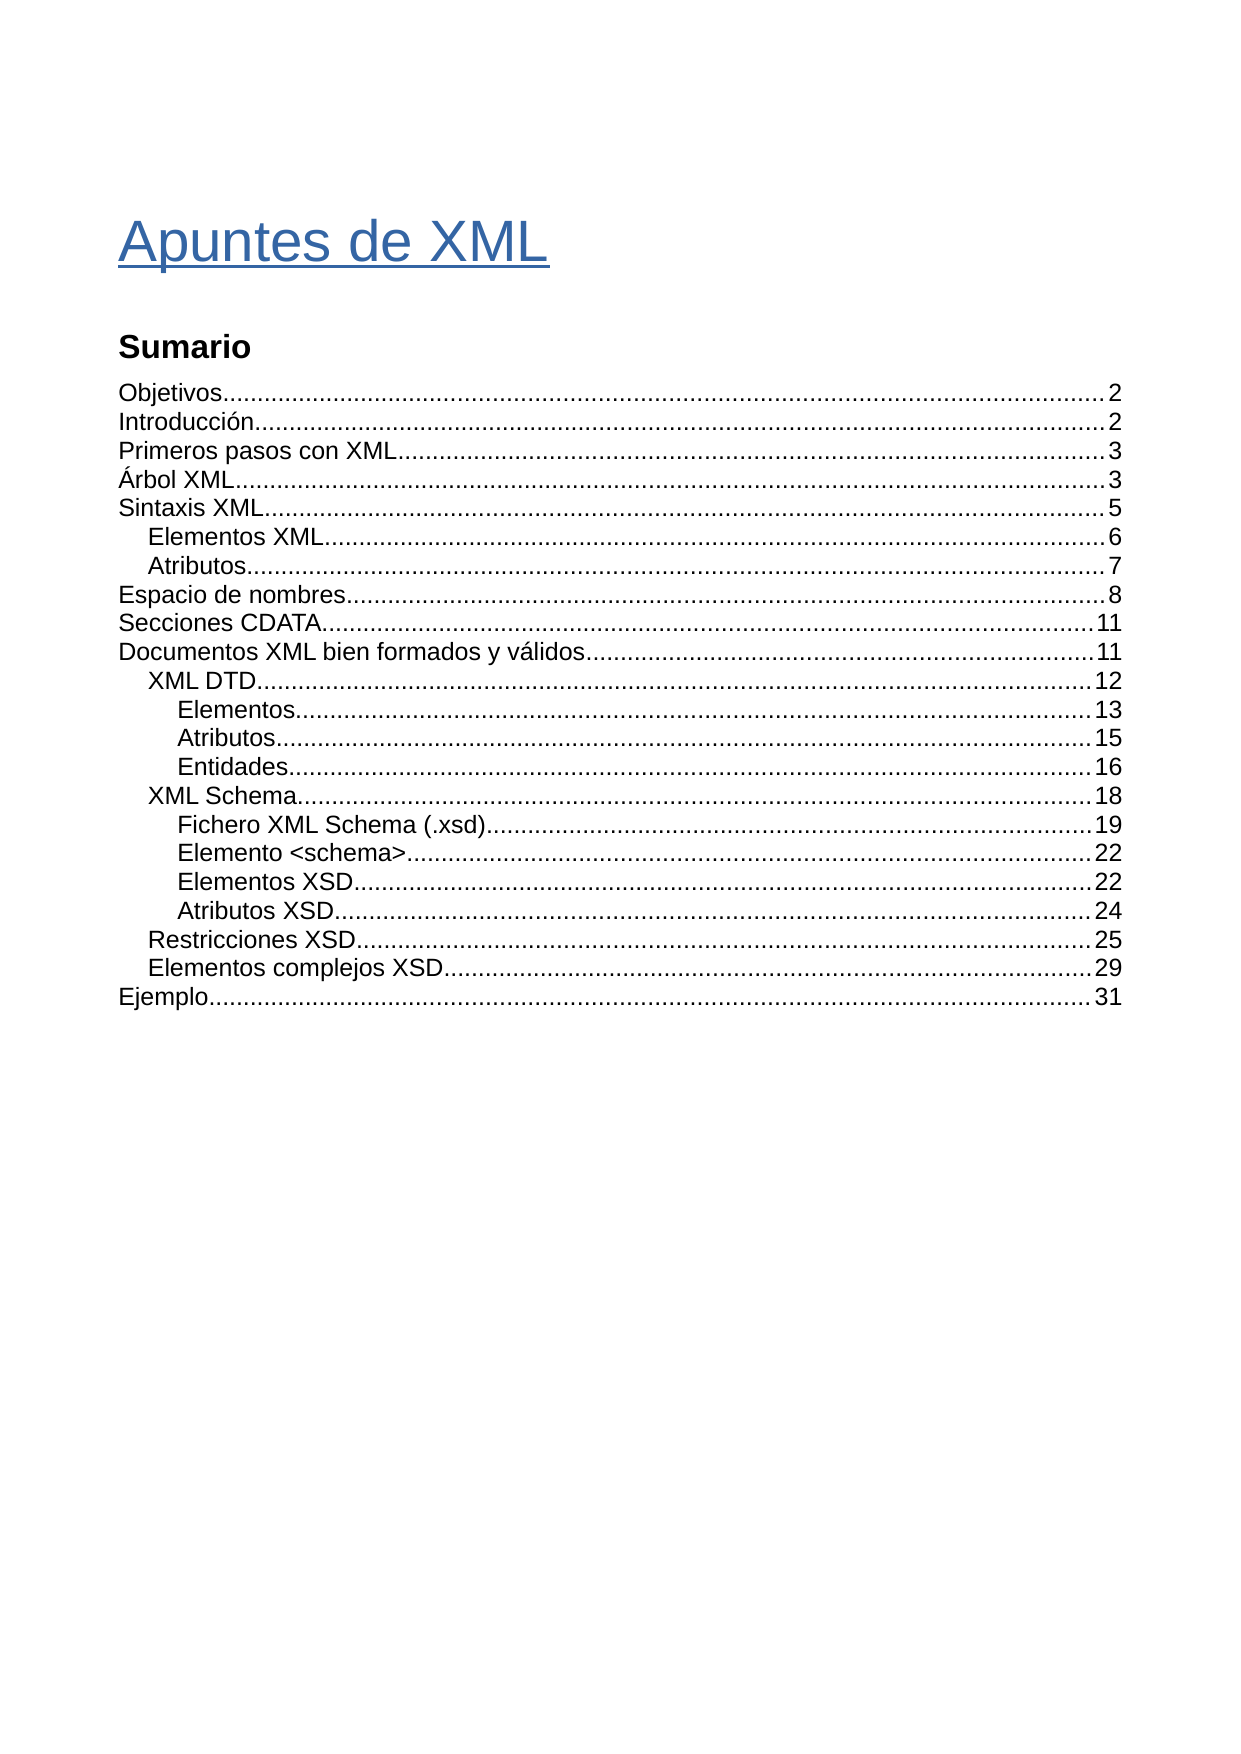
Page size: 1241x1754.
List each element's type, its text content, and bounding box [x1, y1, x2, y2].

text Elemento <schema> 22 [177, 838, 1122, 867]
text Elementos complejos XSD 29 [148, 953, 1122, 982]
text Atributos 7 [148, 551, 1122, 580]
text Objetivos 2 [118, 378, 1122, 407]
text Árbol XML 3 [118, 465, 1122, 493]
text Entidades 16 [177, 752, 1122, 781]
text Elementos XML 6 [148, 522, 1122, 551]
text Atributos 15 [177, 723, 1122, 752]
text Secciones CDATA 11 [118, 608, 1122, 637]
text Atributos XSD 24 [177, 896, 1122, 925]
text Introducción 2 [118, 407, 1122, 436]
subtitle Sumario [118, 327, 1122, 366]
text Documentos XML bien formados y válidos 11 [118, 637, 1122, 666]
text XML DTD 12 [148, 666, 1122, 695]
text Sintaxis XML 5 [118, 493, 1122, 522]
text Elementos 13 [177, 695, 1122, 723]
text Fichero XML Schema (.xsd) 19 [177, 810, 1122, 838]
text Apuntes de XML [118, 207, 1122, 274]
text Ejemplo 31 [118, 982, 1122, 1011]
text Elementos XSD 22 [177, 867, 1122, 896]
text XML Schema 18 [148, 781, 1122, 810]
text Primeros pasos con XML 3 [118, 436, 1122, 465]
text Espacio de nombres 8 [118, 580, 1122, 608]
text Restricciones XSD 25 [148, 925, 1122, 953]
